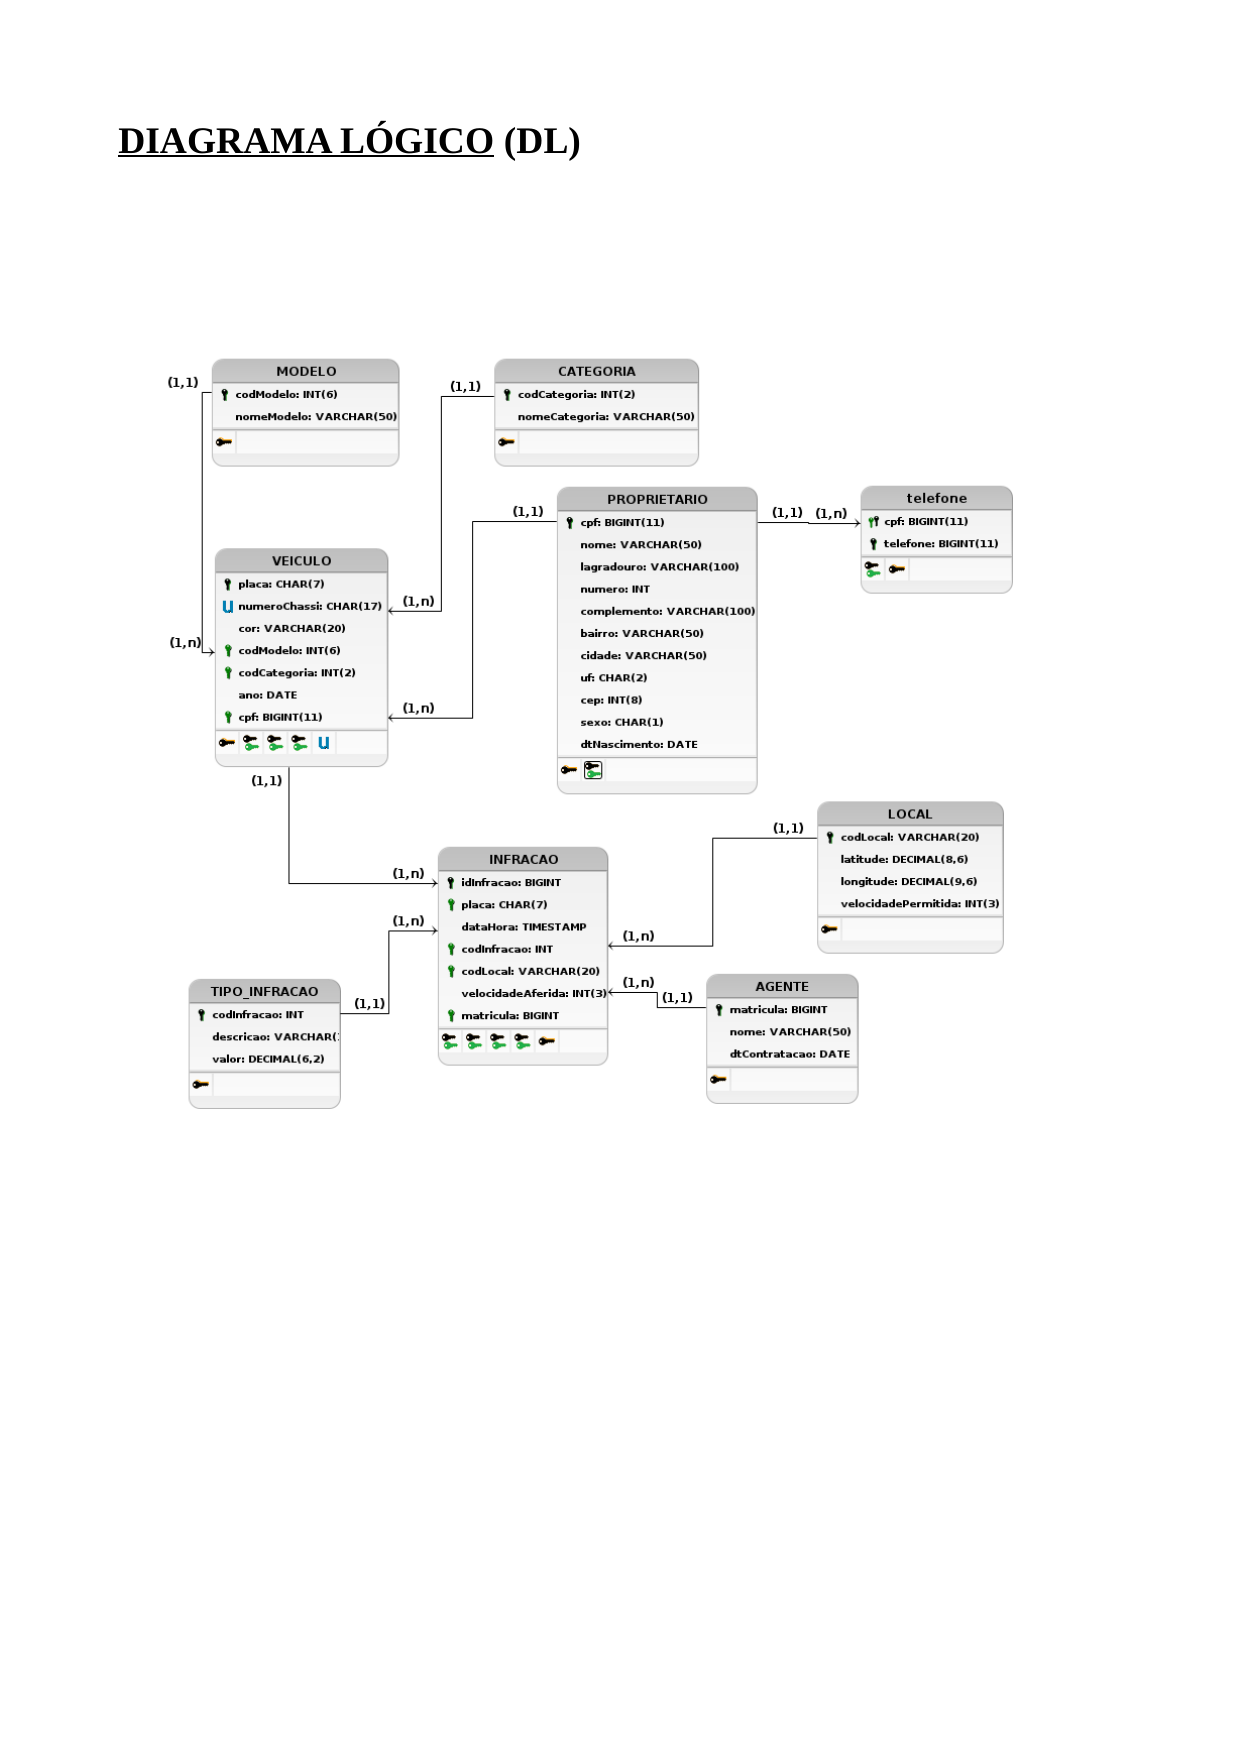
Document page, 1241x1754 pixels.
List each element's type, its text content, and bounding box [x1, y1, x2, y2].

text DIAGRAMA LÓGICO (DL) [118, 118, 1122, 161]
picture [11, 161, 1016, 1112]
